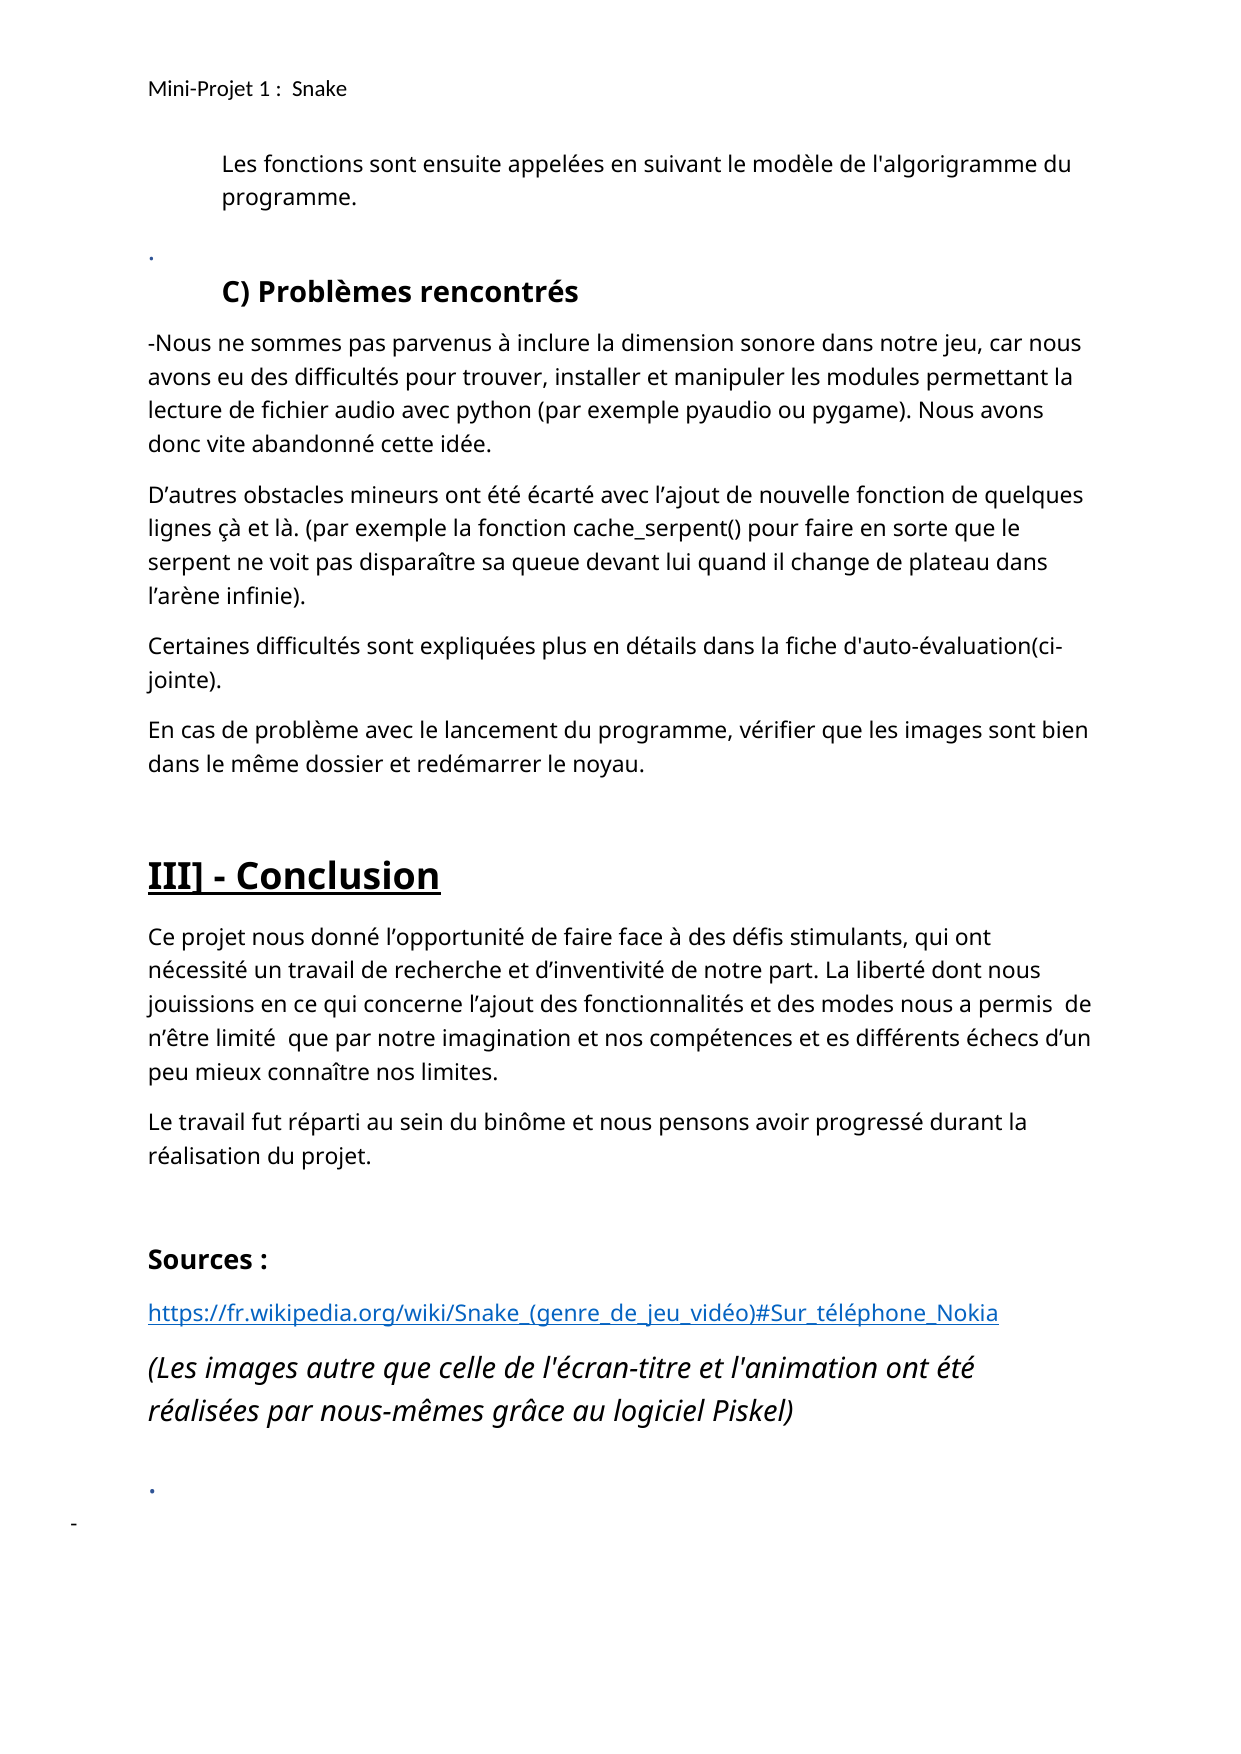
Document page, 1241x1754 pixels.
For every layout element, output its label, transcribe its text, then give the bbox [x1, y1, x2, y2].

text C) Problèmes rencontrés [148, 272, 1093, 311]
text Sources : [148, 1241, 1093, 1278]
text Ce projet nous donné l’opportunité de faire face à des défis stimulants, qui ont nécessité un travail de recherche et d’inventivité de notre part. La liberté dont nous jouissions en ce qui concerne l’ajout des fonctionnalités et des modes nous a permis de n’être limité que par notre imagination et nos compétences et es différents échecs d’un peu mieux connaître nos limites. [148, 921, 1093, 1087]
text -Nous ne sommes pas parvenus à inclure la dimension sonore dans notre jeu, car nous avons eu des difficultés pour trouver, installer et manipuler les modules permettant la lecture de fichier audio avec python (par exemple pyaudio ou pygame). Nous avons donc vite abandonné cette idée. [148, 327, 1093, 459]
text Les fonctions sont ensuite appelées en suivant le modèle de l'algorigramme du programme. [148, 148, 1093, 213]
text D’autres obstacles mineurs ont été écarté avec l’ajout de nouvelle fonction de quelques lignes çà et là. (par exemple la fonction cache_serpent() pour faire en sorte que le serpent ne voit pas disparaître sa queue devant lui quand il change de plateau dans l’arène infinie). [148, 478, 1093, 611]
text (Les images autre que celle de l'écran-titre et l'animation ont été réalisées par nous-mêmes grâce au logiciel Piskel) [148, 1348, 1093, 1430]
text Le travail fut réparti au sein du binôme et nous pensons avoir progressé durant la réalisation du projet. [148, 1106, 1093, 1171]
text https://fr.wikipedia.org/wiki/Snake_(genre_de_jeu_vidéo)#Sur_téléphone_Nokia [148, 1297, 1093, 1328]
text III] - Conclusion [148, 849, 1093, 900]
text Certaines difficultés sont expliquées plus en détails dans la fiche d'auto-évaluation(ci-jointe). [148, 630, 1093, 695]
text En cas de problème avec le lancement du programme, vérifier que les images sont bien dans le même dossier et redémarrer le noyau. [148, 714, 1093, 779]
